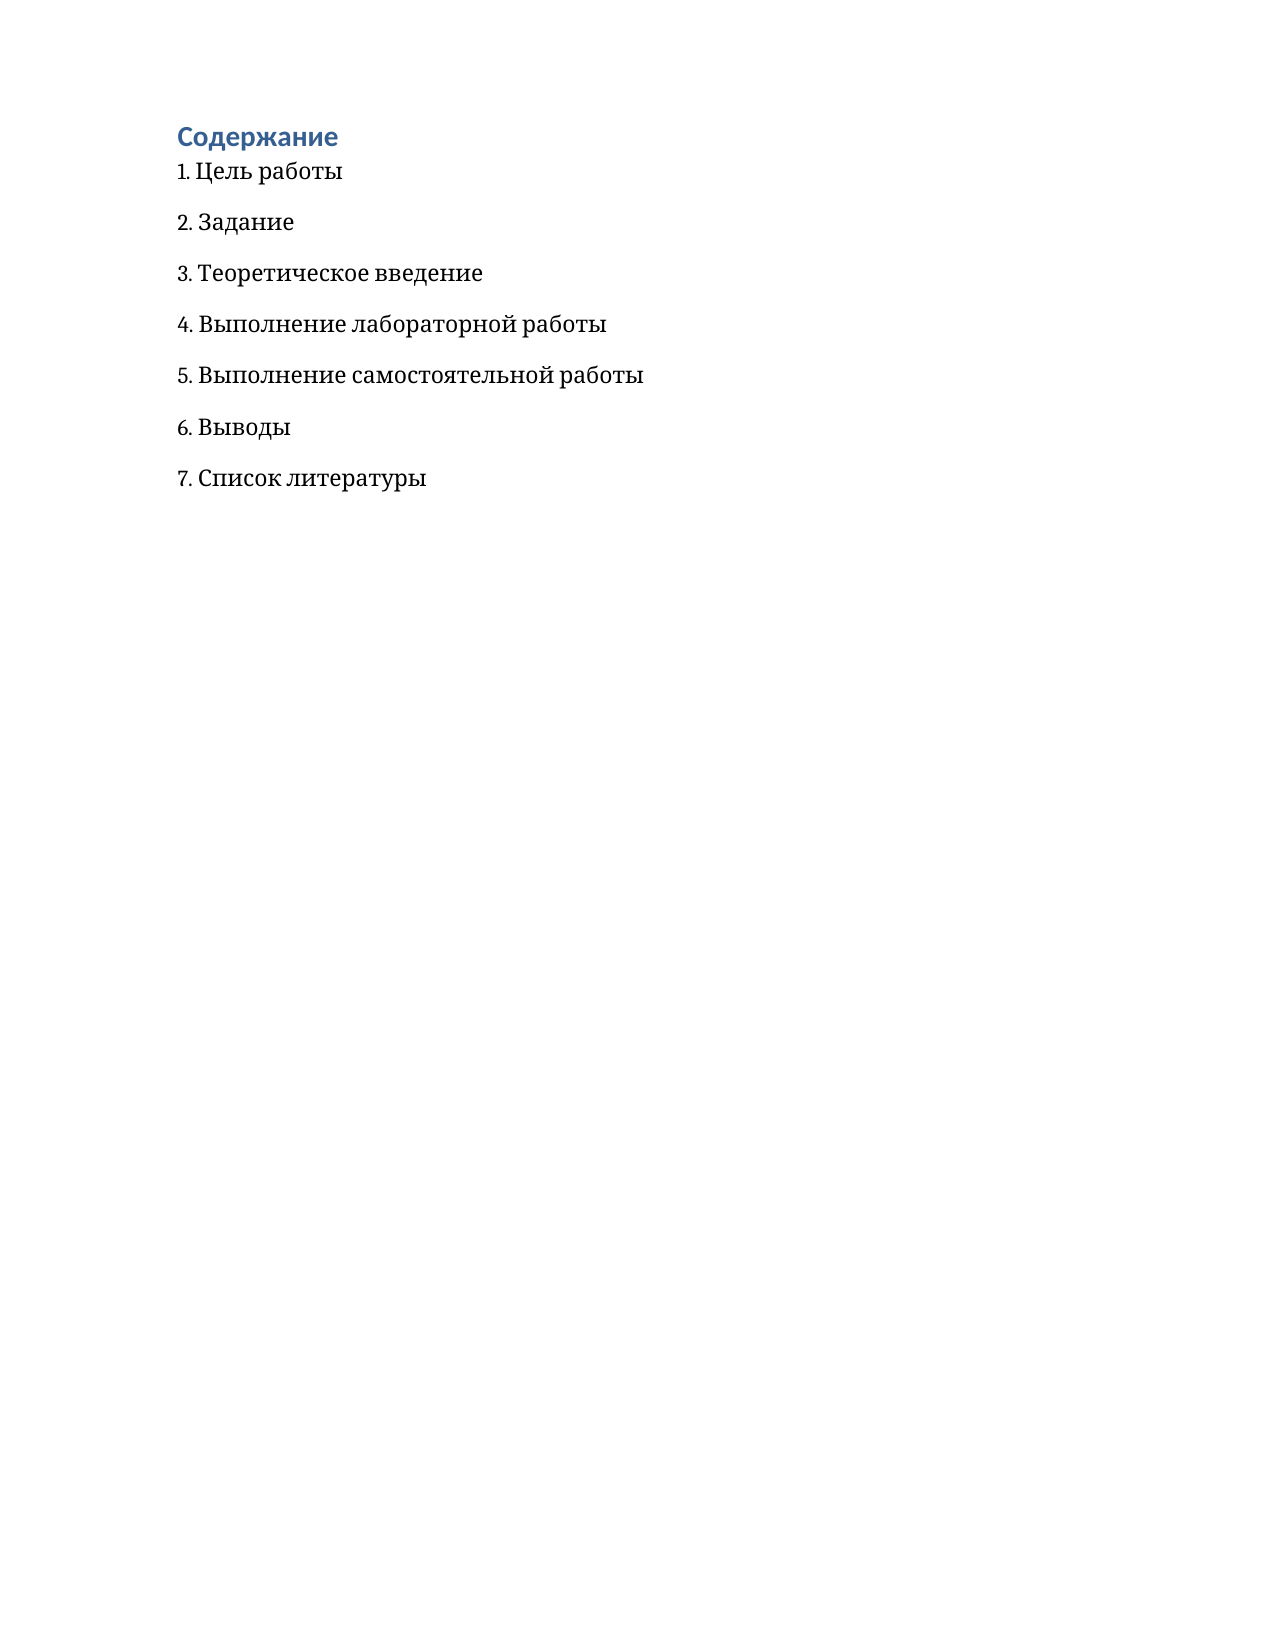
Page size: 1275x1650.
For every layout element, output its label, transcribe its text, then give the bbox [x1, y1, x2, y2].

text 5. Выполнение самостоятельной работы [177, 363, 1186, 389]
text 2. Задание [177, 210, 1186, 236]
text 1. Цель работы [177, 159, 1186, 185]
text 3. Теоретическое введение [177, 261, 1186, 287]
text 6. Выводы [177, 414, 1186, 441]
subtitle Содержание [177, 118, 1186, 154]
text 7. Список литературы [177, 465, 1186, 492]
text 4. Выполнение лабораторной работы [177, 312, 1186, 338]
